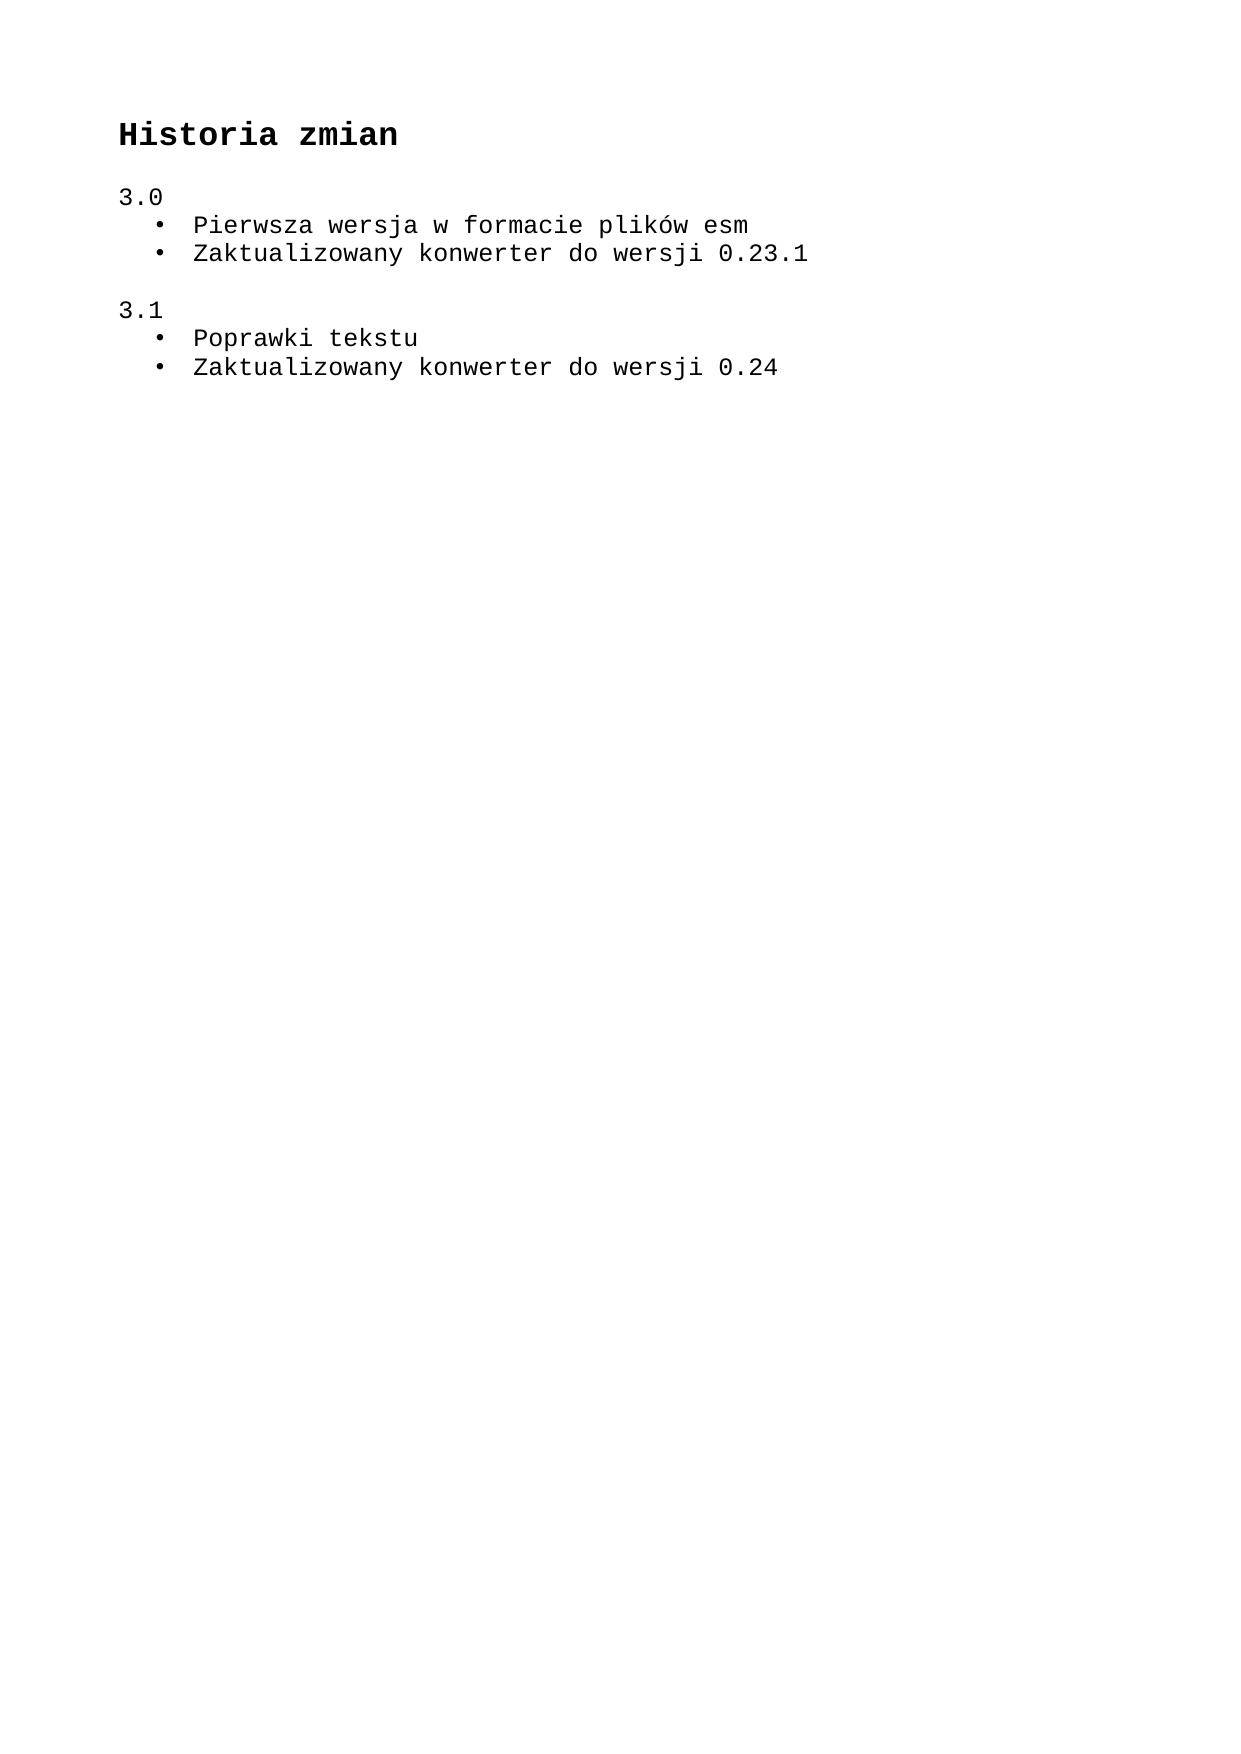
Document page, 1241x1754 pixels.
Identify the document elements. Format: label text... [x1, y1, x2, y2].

list Pierwsza wersja w formacie plików esm [156, 213, 1122, 241]
text 3.1 [118, 298, 1122, 326]
list Zaktualizowany konwerter do wersji 0.24 [156, 354, 1122, 383]
list Zaktualizowany konwerter do wersji 0.23.1 [156, 241, 1122, 269]
list Poprawki tekstu [156, 326, 1122, 354]
text 3.0 [118, 184, 1122, 213]
text Historia zmian [118, 118, 1122, 156]
